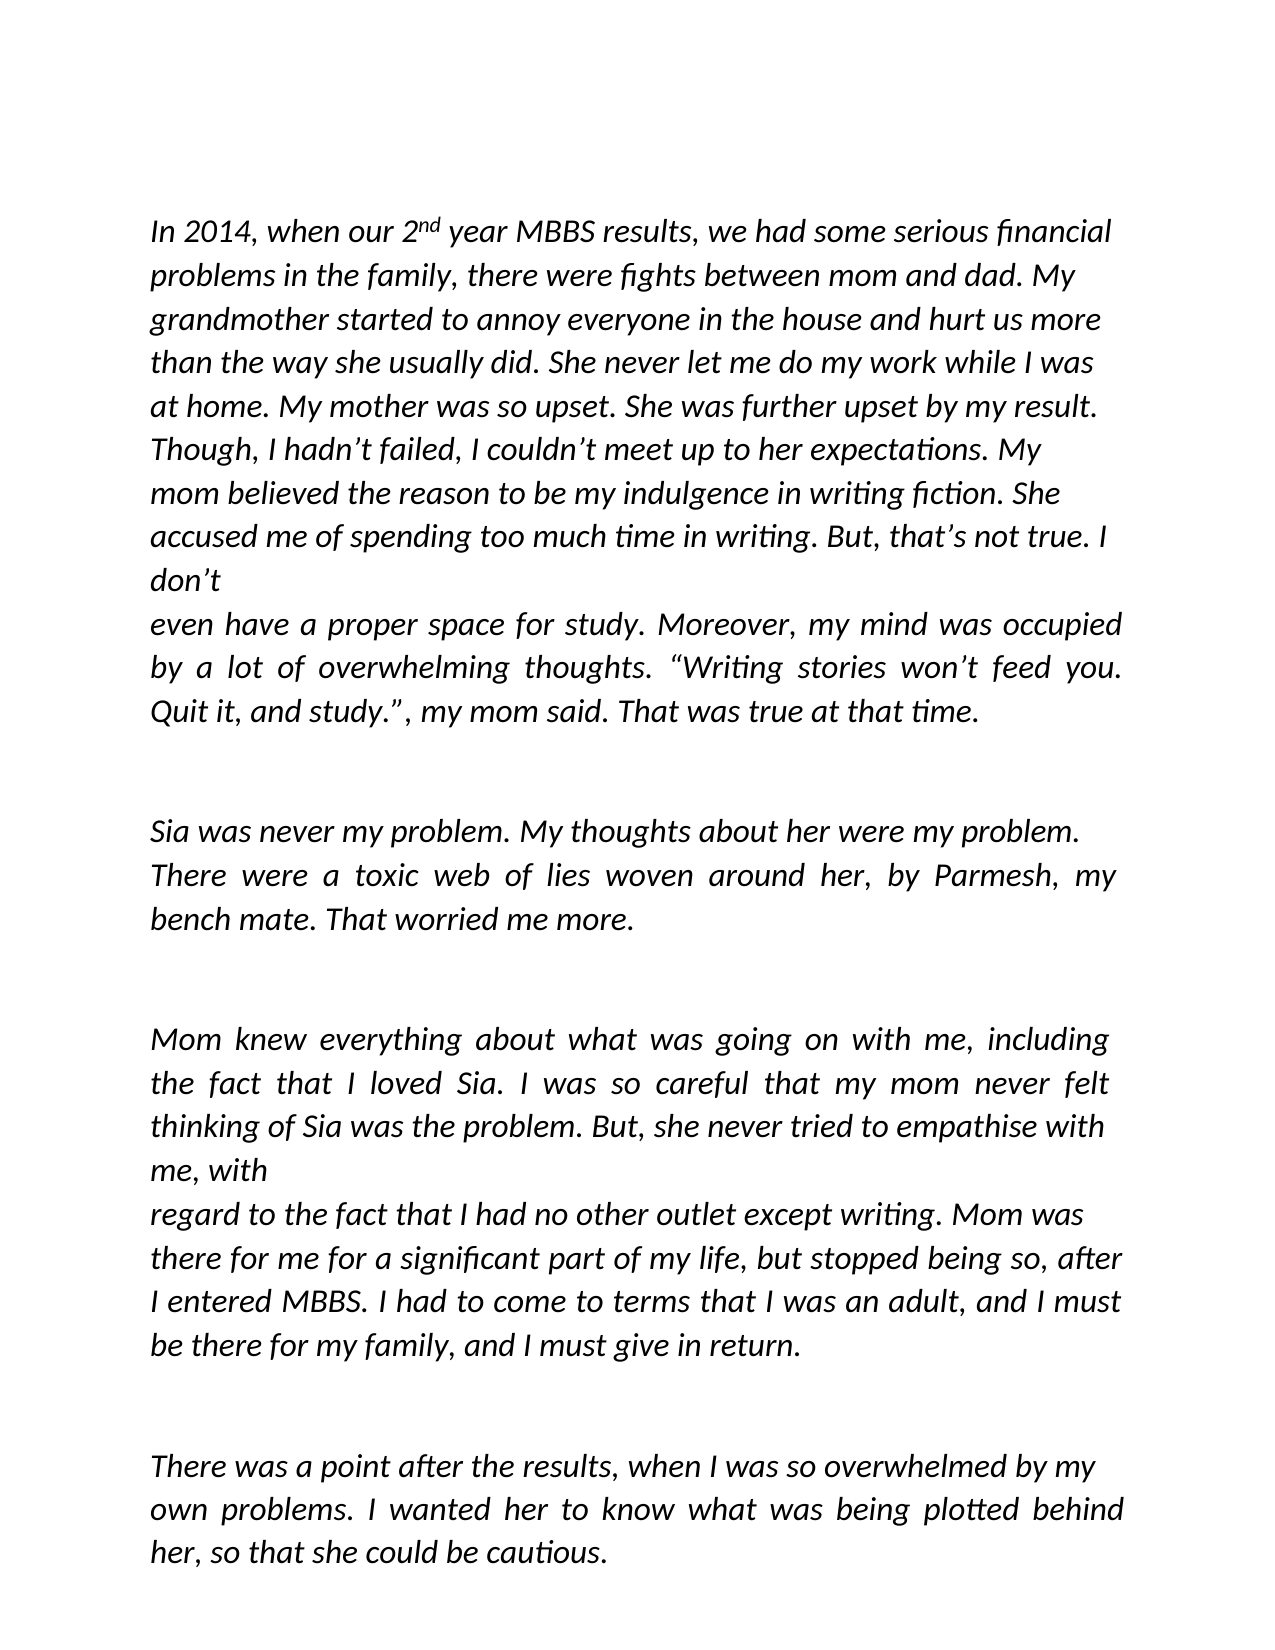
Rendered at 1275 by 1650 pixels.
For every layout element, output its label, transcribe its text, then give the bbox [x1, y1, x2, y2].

text Mom knew everything about what was going on with me, including the fact that I loved Sia. I was so careful that my mom never felt thinking of Sia was the problem. But, she never tried to empathise with me, with [150, 1018, 1110, 1190]
text regard to the fact that I had no other outlet except writing. Mom was [150, 1193, 1162, 1233]
text Sia was never my problem. My thoughts about her were my problem. [150, 810, 1162, 851]
text even have a proper space for study. Moreover, my mind was occupied by a lot of overwhelming thoughts. “Writing stories won’t feed you. Quit it, and study.”, my mom said. That was true at that time. [150, 602, 1123, 730]
text There was a point after the results, when I was so overwhelmed by my [150, 1444, 1162, 1485]
text own problems. I wanted her to know what was being plotted behind her, so that she could be cautious. [150, 1488, 1124, 1572]
text There were a toxic web of lies woven around her, by Parmesh, my bench mate. That worried me more. [150, 854, 1116, 939]
text there for me for a significant part of my life, but stopped being so, after I entered MBBS. I had to come to terms that I was an adult, and I must be there for my family, and I must give in return. [150, 1237, 1123, 1364]
text In 2014, when our 2nd year MBBS results, we had some serious financial problems in the family, there were fights between mom and dad. My grandmother started to annoy everyone in the house and hurt us more than the way she usually did. She never let me do my work while I was at home. My mother was so upset. She was further upset by my result. Though, I hadn’t failed, I couldn’t meet up to her expectations. My mom believed the reason to be my indulgence in writing fiction. She accused me of spending too much time in writing. But, that’s not true. I don’t [150, 211, 1120, 599]
